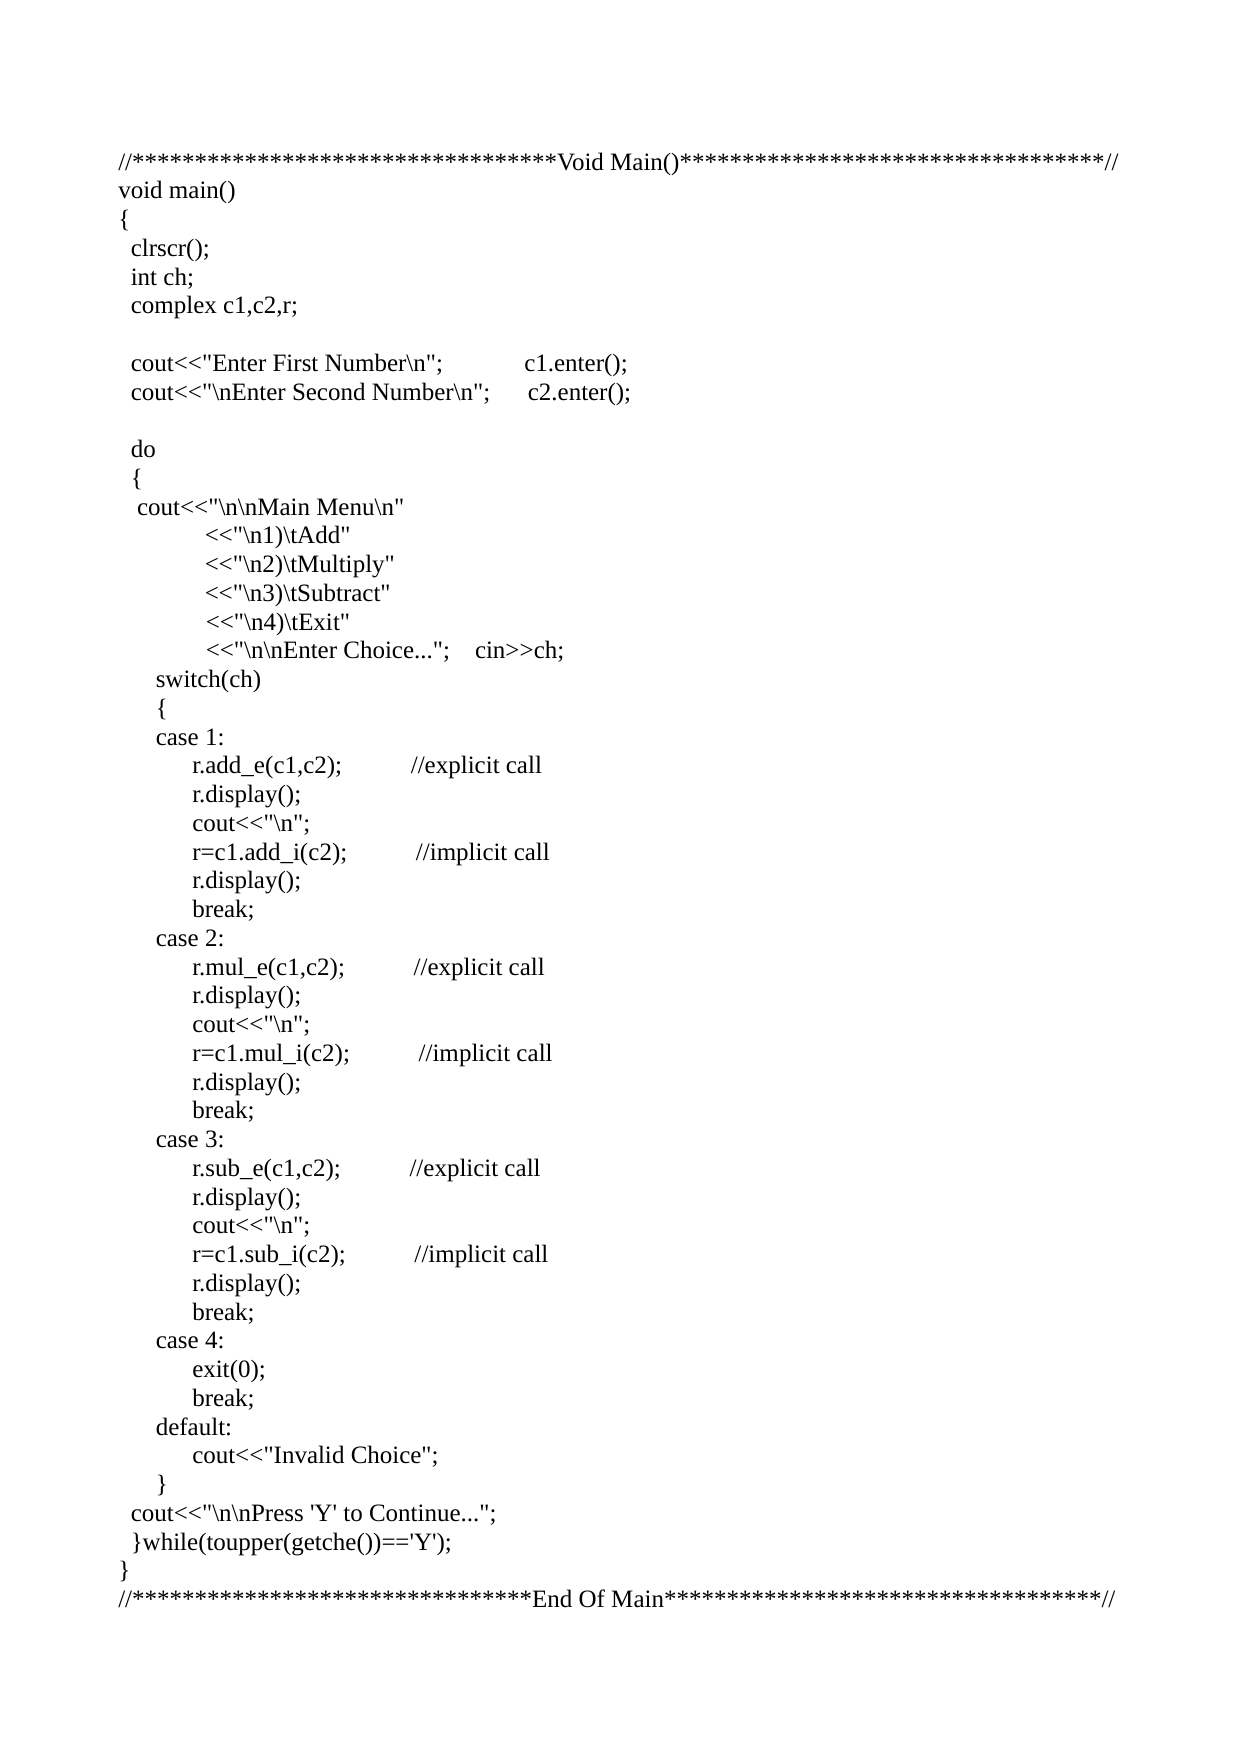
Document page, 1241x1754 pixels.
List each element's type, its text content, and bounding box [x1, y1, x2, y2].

text }while(toupper(getche())=='Y'); [118, 1527, 1122, 1556]
text r.display(); [118, 1268, 1122, 1297]
text <<"\n2)\tMultiply" [118, 549, 1122, 578]
text cout<<"\nEnter Second Number\n"; c2.enter(); [118, 377, 1122, 406]
text r.display(); [118, 1067, 1122, 1096]
text cout<<"\n\nMain Menu\n" [118, 492, 1122, 521]
text <<"\n\nEnter Choice..."; cin>>ch; [118, 636, 1122, 664]
text r=c1.sub_i(c2); //implicit call [118, 1239, 1122, 1268]
text do [118, 434, 1122, 463]
text <<"\n3)\tSubtract" [118, 578, 1122, 607]
text //********************************End Of Main***********************************// [118, 1584, 1122, 1613]
text case 1: [118, 722, 1122, 751]
text void main() [118, 176, 1122, 204]
text cout<<"\n"; [118, 1211, 1122, 1239]
text r.display(); [118, 779, 1122, 808]
text break; [118, 894, 1122, 923]
text cout<<"Enter First Number\n"; c1.enter(); [118, 348, 1122, 377]
text case 4: [118, 1326, 1122, 1354]
text r.mul_e(c1,c2); //explicit call [118, 952, 1122, 981]
text exit(0); [118, 1354, 1122, 1383]
text r.display(); [118, 866, 1122, 894]
text cout<<"\n"; [118, 808, 1122, 837]
text r.display(); [118, 981, 1122, 1009]
text switch(ch) [118, 664, 1122, 693]
text break; [118, 1297, 1122, 1326]
text <<"\n4)\tExit" [118, 607, 1122, 636]
text r=c1.add_i(c2); //implicit call [118, 837, 1122, 866]
text { [118, 463, 1122, 492]
text r.display(); [118, 1182, 1122, 1211]
text cout<<"\n"; [118, 1009, 1122, 1038]
text default: [118, 1412, 1122, 1441]
text break; [118, 1096, 1122, 1124]
text cout<<"\n\nPress 'Y' to Continue..."; [118, 1498, 1122, 1527]
text clrscr(); [118, 233, 1122, 262]
text int ch; [118, 262, 1122, 291]
text case 3: [118, 1124, 1122, 1153]
text cout<<"Invalid Choice"; [118, 1441, 1122, 1469]
text complex c1,c2,r; [118, 291, 1122, 319]
text { [118, 204, 1122, 233]
text <<"\n1)\tAdd" [118, 521, 1122, 549]
text //**********************************Void Main()**********************************// [118, 147, 1122, 176]
text r.add_e(c1,c2); //explicit call [118, 751, 1122, 779]
text case 2: [118, 923, 1122, 952]
text r.sub_e(c1,c2); //explicit call [118, 1153, 1122, 1182]
text break; [118, 1383, 1122, 1412]
text } [118, 1556, 1122, 1584]
text r=c1.mul_i(c2); //implicit call [118, 1038, 1122, 1067]
text { [118, 693, 1122, 722]
text } [118, 1469, 1122, 1498]
